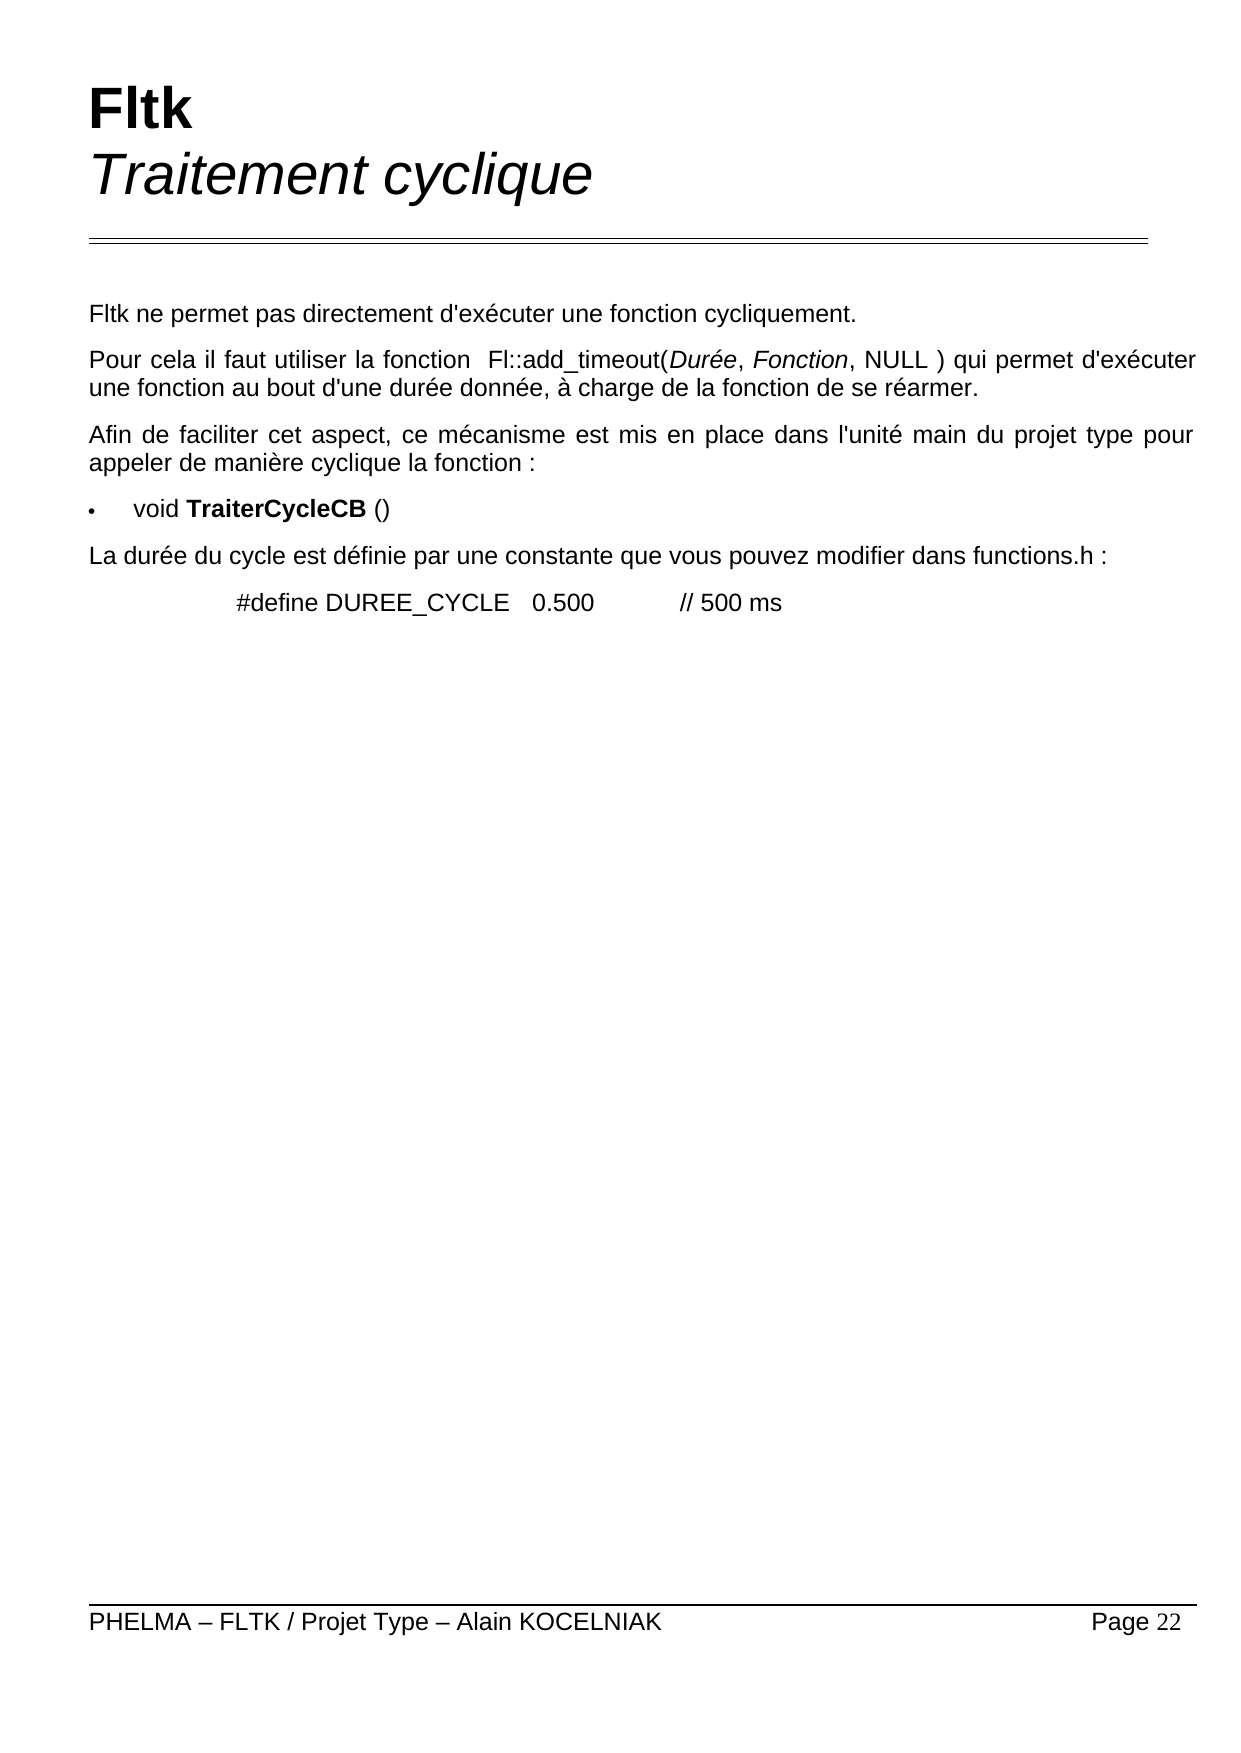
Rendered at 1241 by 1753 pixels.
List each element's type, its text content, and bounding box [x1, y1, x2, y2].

text #define DUREE_CYCLE 0.500 // 500 ms [89, 589, 1197, 617]
text La durée du cycle est définie par une constante que vous pouvez modifier dans functions.h : [89, 542, 1197, 570]
subtitle [89, 239, 1148, 243]
subtitle Fltk Traitement cyclique [89, 76, 1148, 238]
list void TraiterCycleCB () [89, 495, 1197, 523]
text Fltk ne permet pas directement d'exécuter une fonction cycliquement. [89, 299, 1197, 327]
text Afin de faciliter cet aspect, ce mécanisme est mis en place dans l'unité main du projet type pour appeler de manière cyclique la fonction : [89, 421, 1197, 477]
text Pour cela il faut utiliser la fonction Fl::add_timeout(Durée, Fonction, NULL ) qui permet d'exécuter une fonction au bout d'une durée donnée, à charge de la fonction de se réarmer. [89, 346, 1197, 402]
